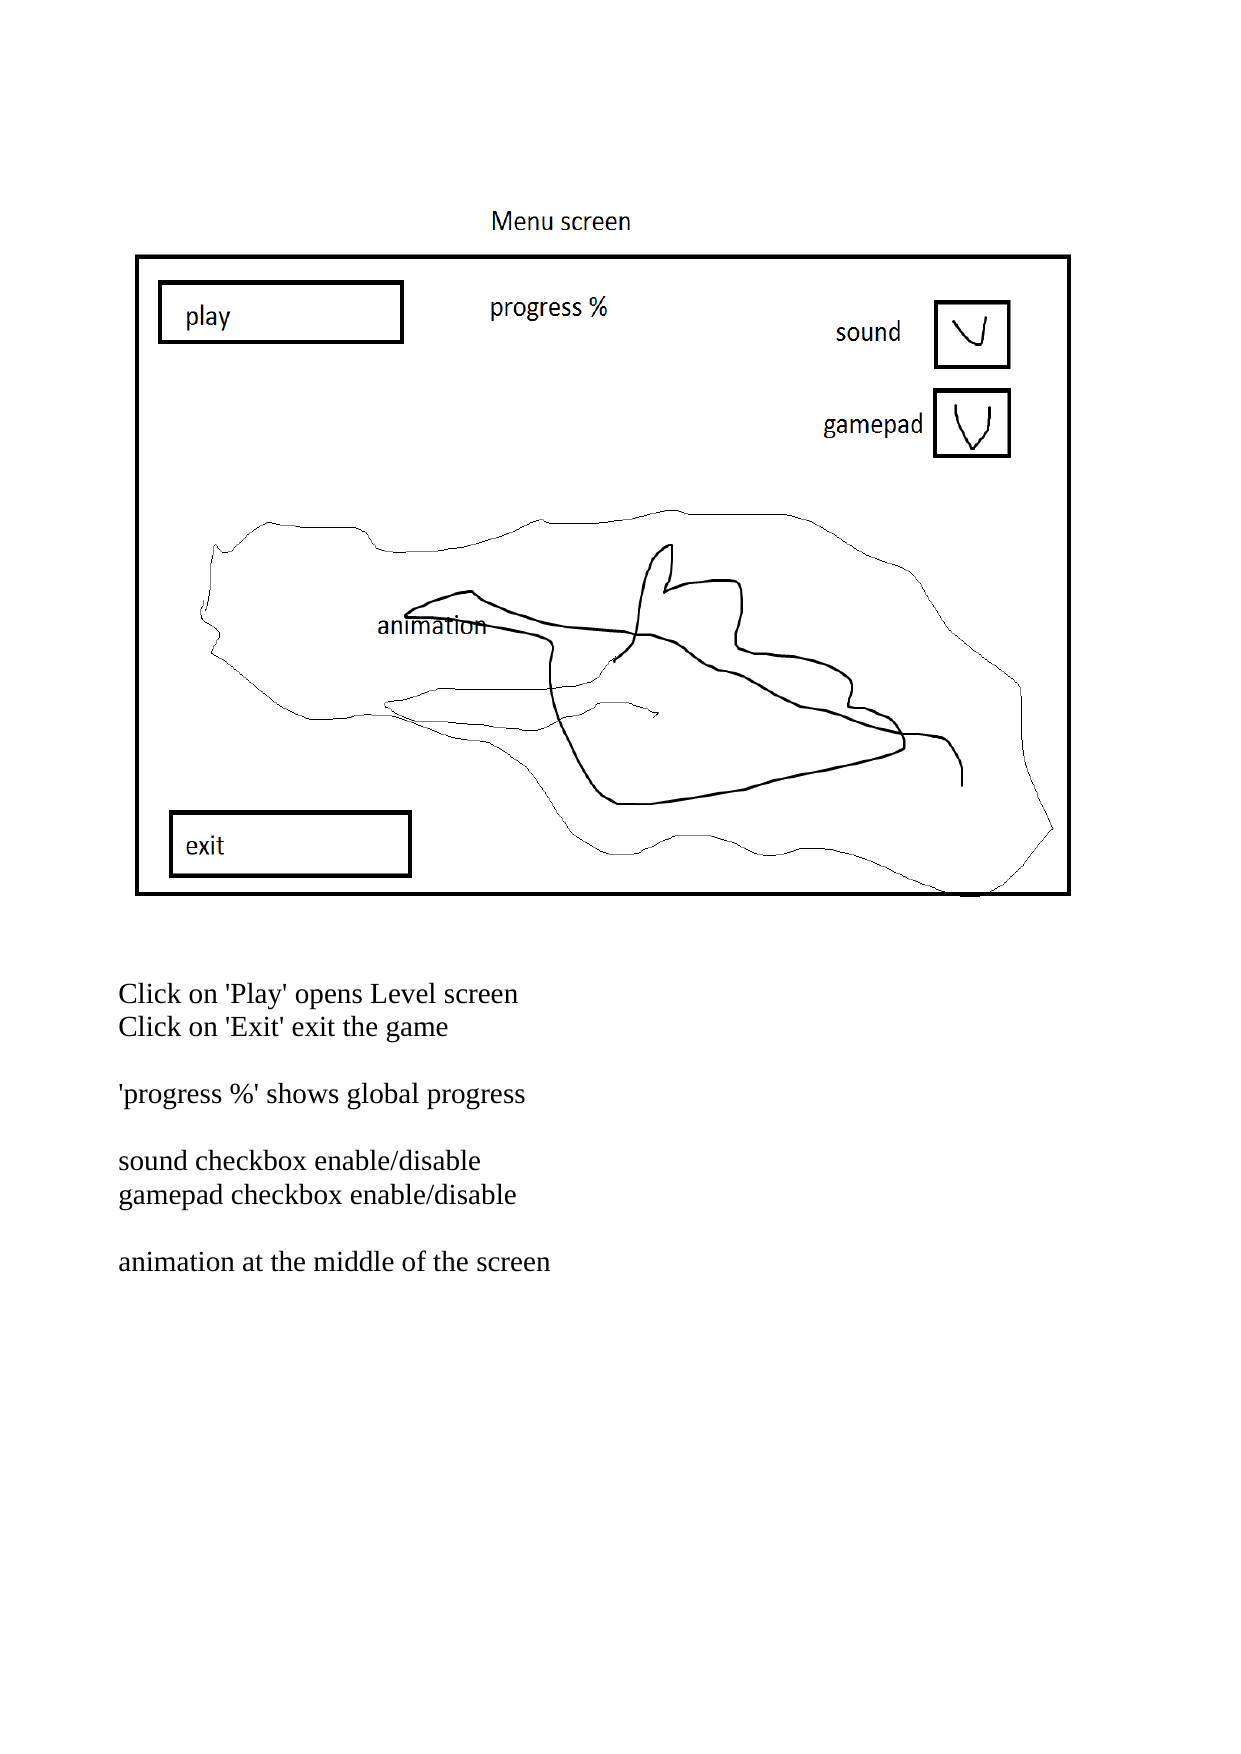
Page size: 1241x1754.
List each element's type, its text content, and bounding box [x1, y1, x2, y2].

text gamepad checkbox enable/disable [118, 1177, 1122, 1211]
text animation at the middle of the screen [118, 1244, 1122, 1278]
text sound checkbox enable/disable [118, 1143, 1122, 1177]
text Click on 'Exit' exit the game [118, 1009, 1122, 1043]
text 'progress %' shows global progress [118, 1076, 1122, 1143]
text Click on 'Play' opens Level screen [118, 976, 1122, 1009]
